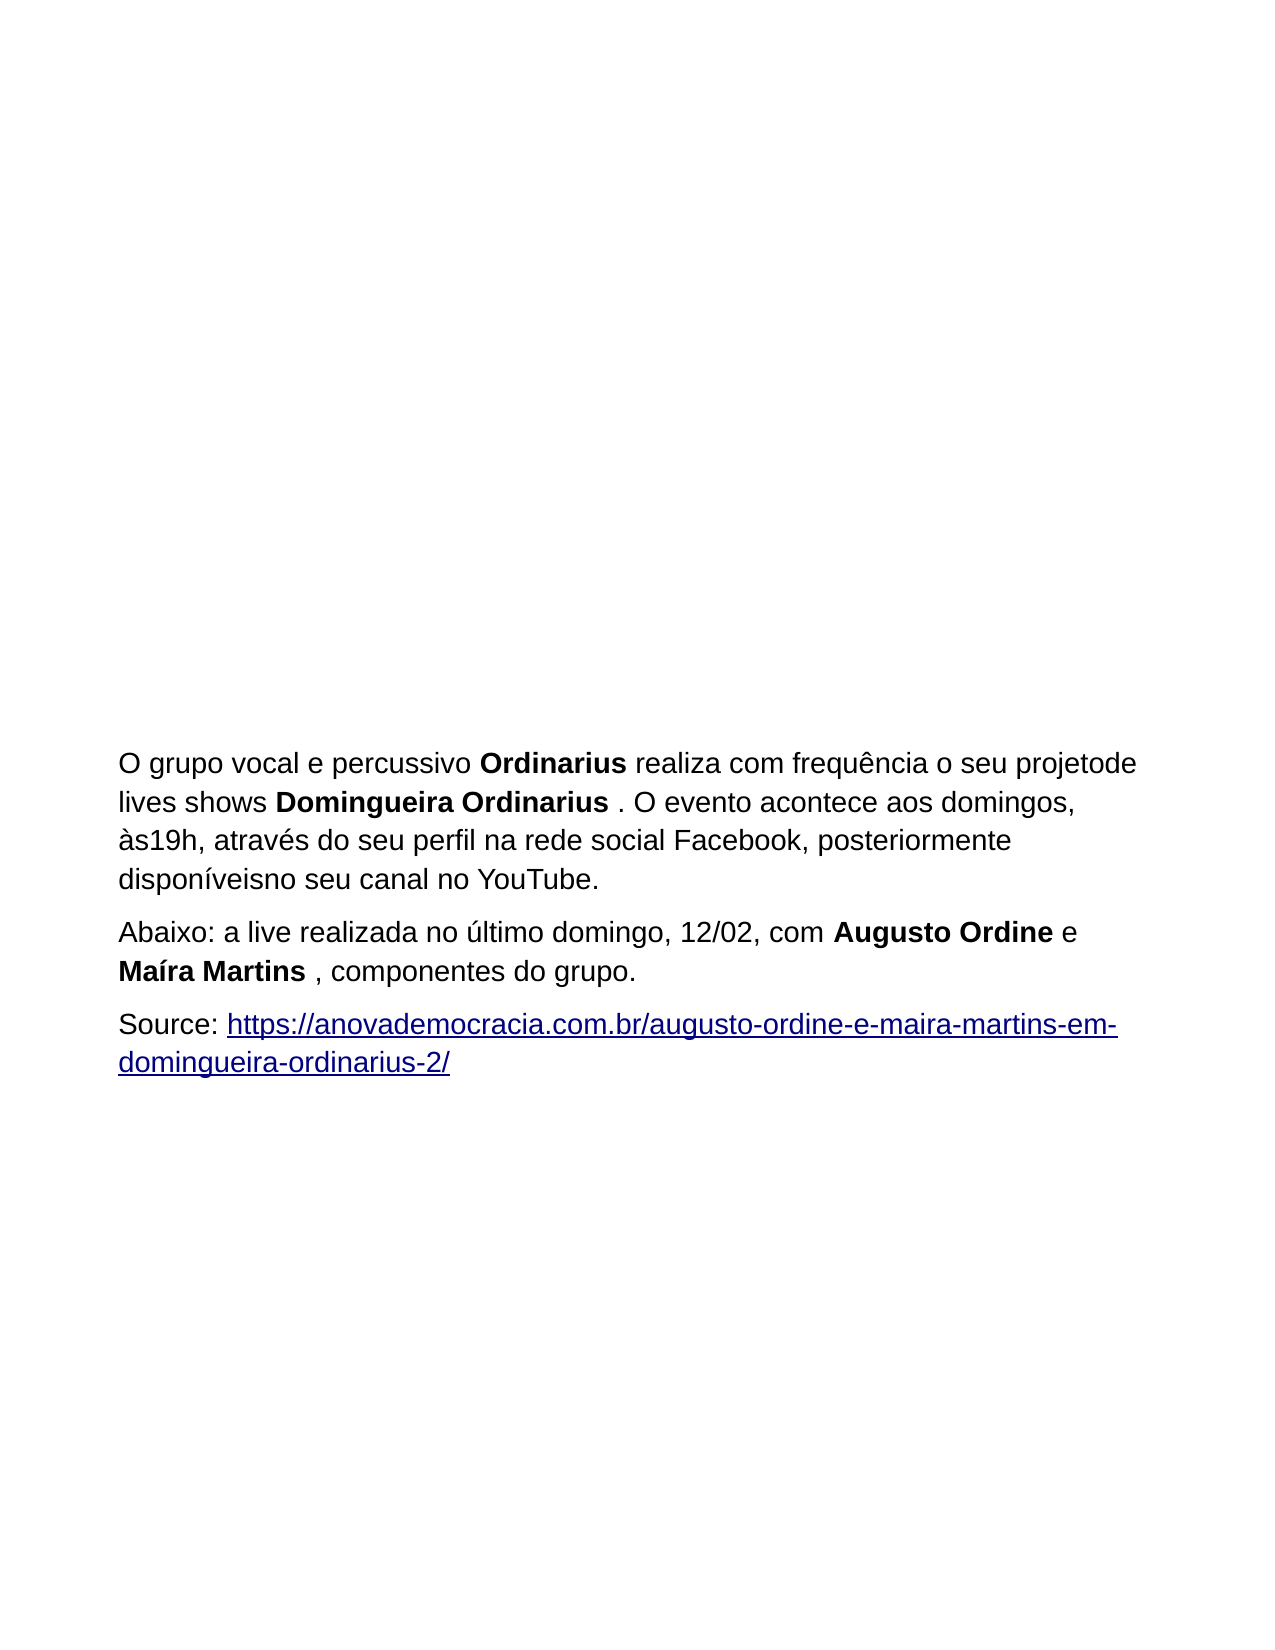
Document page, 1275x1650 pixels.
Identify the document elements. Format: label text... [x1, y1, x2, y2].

text O grupo vocal e percussivo Ordinarius realiza com frequência o seu projetode lives shows Domingueira Ordinarius . O evento acontece aos domingos, às19h, através do seu perfil na rede social Facebook, posteriormente disponíveisno seu canal no YouTube. [118, 746, 1157, 895]
text Abaixo: a live realizada no último domingo, 12/02, com Augusto Ordine e Maíra Martins , componentes do grupo. [118, 915, 1157, 987]
text Source: https://anovademocracia.com.br/augusto-ordine-e-maira-martins-em-domingueira-ordinarius-2/ [118, 1007, 1157, 1079]
